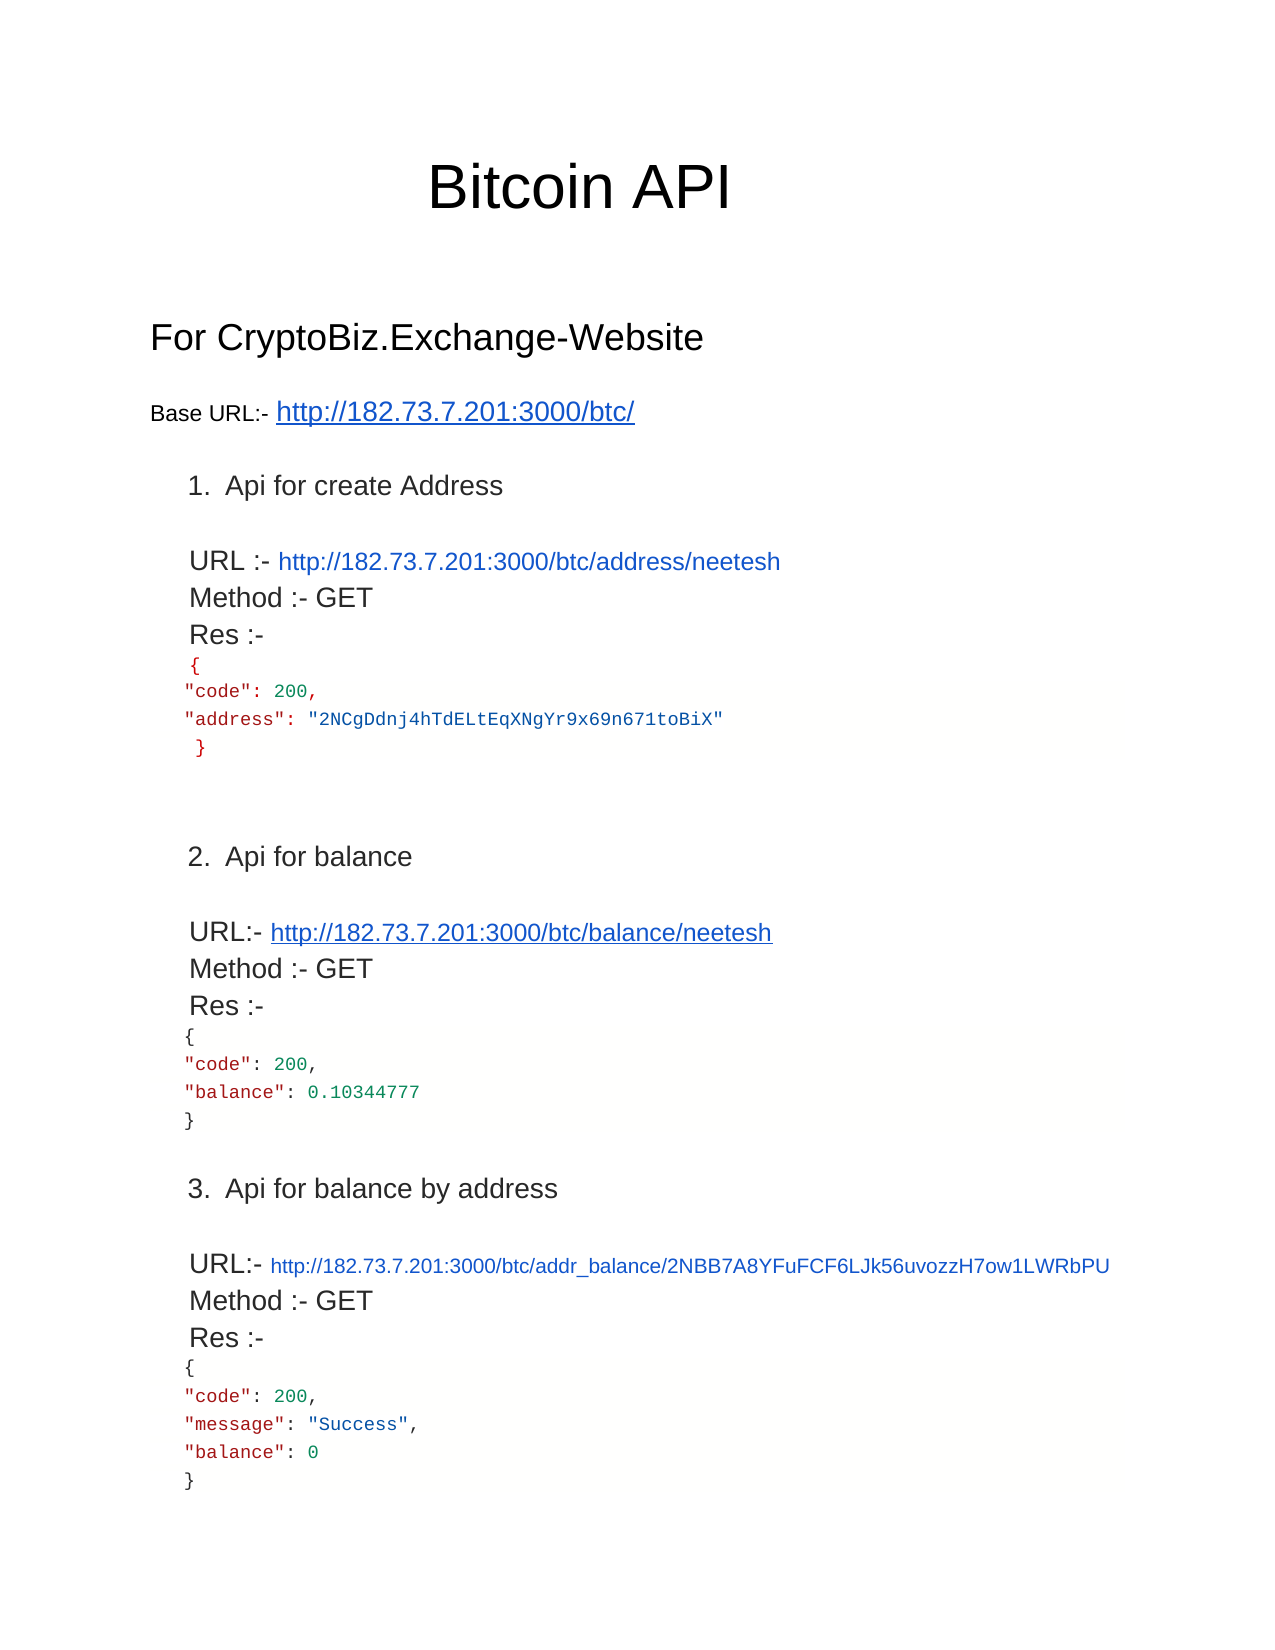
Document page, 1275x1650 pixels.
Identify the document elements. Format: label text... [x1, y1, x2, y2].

text } [150, 738, 1125, 759]
text "address": "2NCgDdnj4hTdELtEqXNgYr9x69n671toBiX" [150, 709, 1125, 731]
text Res :- [150, 618, 1125, 651]
text "code": 200, [150, 1386, 1125, 1408]
text Base URL:- http://182.73.7.201:3000/btc/ [150, 395, 1125, 427]
text "code": 200, [150, 1054, 1125, 1076]
text { [150, 1358, 1125, 1379]
text URL :- http://182.73.7.201:3000/btc/address/neetesh [150, 544, 1125, 576]
text Res :- [150, 989, 1125, 1022]
text Bitcoin API [150, 150, 1125, 222]
list Api for create Address [187, 469, 1125, 502]
text "message": "Success", [150, 1415, 1125, 1436]
text { [150, 1026, 1125, 1048]
text { [150, 655, 1125, 677]
list Api for balance by address [187, 1172, 1125, 1205]
text "code": 200, [150, 681, 1125, 703]
text Method :- GET [150, 952, 1125, 984]
text "balance": 0 [150, 1443, 1125, 1464]
text URL:- http://182.73.7.201:3000/btc/balance/neetesh [150, 915, 1125, 947]
list Api for balance [187, 840, 1125, 873]
text Res :- [150, 1321, 1125, 1353]
text } [150, 1111, 1125, 1132]
text Method :- GET [150, 1284, 1125, 1316]
text "balance": 0.10344777 [150, 1083, 1125, 1104]
text Method :- GET [150, 581, 1125, 613]
text URL:- http://182.73.7.201:3000/btc/addr_balance/2NBB7A8YFuFCF6LJk56uvozzH7ow1LWRbPU [150, 1247, 1125, 1279]
text } [150, 1471, 1125, 1492]
text For CryptoBiz.Exchange-Website [150, 315, 1125, 358]
